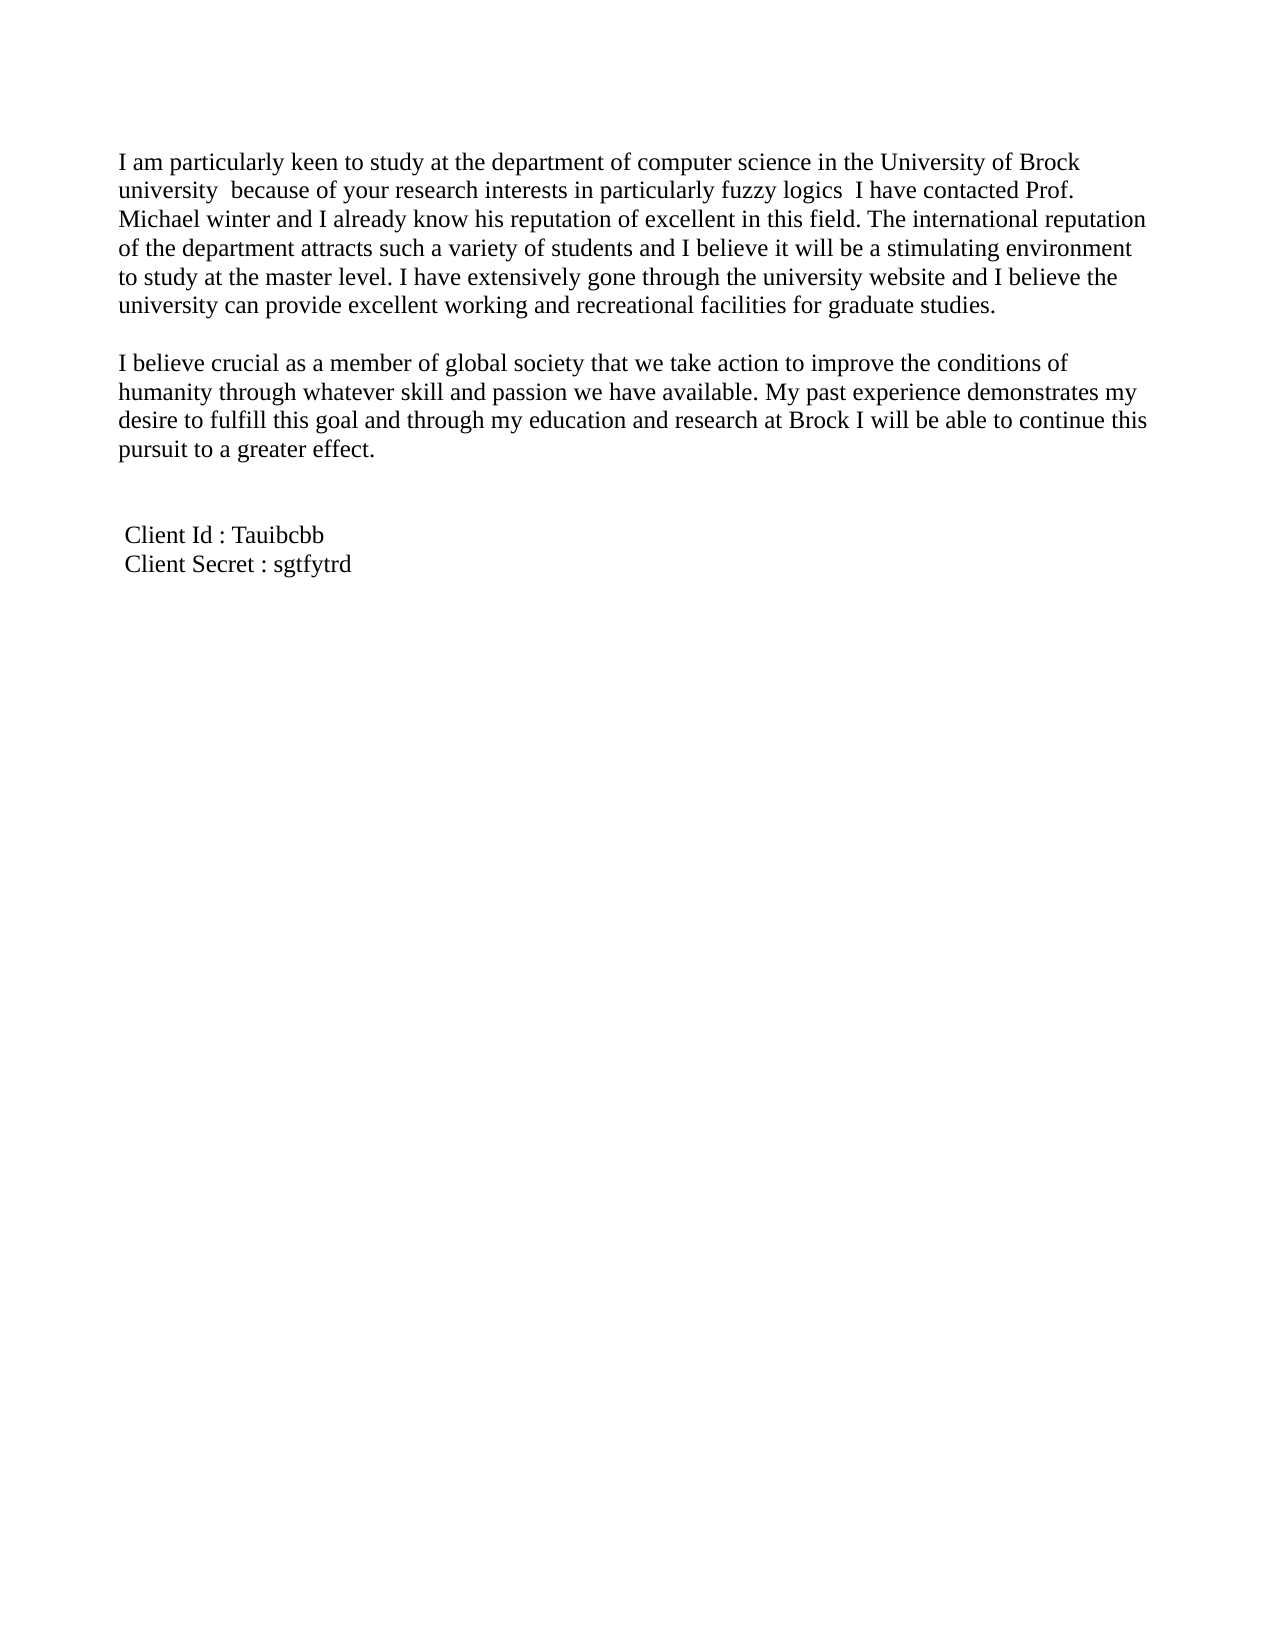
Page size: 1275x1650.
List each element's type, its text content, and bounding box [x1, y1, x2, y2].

text I believe crucial as a member of global society that we take action to improve the conditions of humanity through whatever skill and passion we have available. My past experience demonstrates my desire to fulfill this goal and through my education and research at Brock I will be able to continue this pursuit to a greater effect. [118, 348, 1157, 463]
text Client Id : Tauibcbb [118, 521, 1157, 549]
text I am particularly keen to study at the department of computer science in the University of Brock university because of your research interests in particularly fuzzy logics I have contacted Prof. Michael winter and I already know his reputation of excellent in this field. The international reputation of the department attracts such a variety of students and I believe it will be a stimulating environment to study at the master level. I have extensively gone through the university website and I believe the university can provide excellent working and recreational facilities for graduate studies. [118, 147, 1157, 319]
text Client Secret : sgtfytrd [118, 549, 1157, 578]
